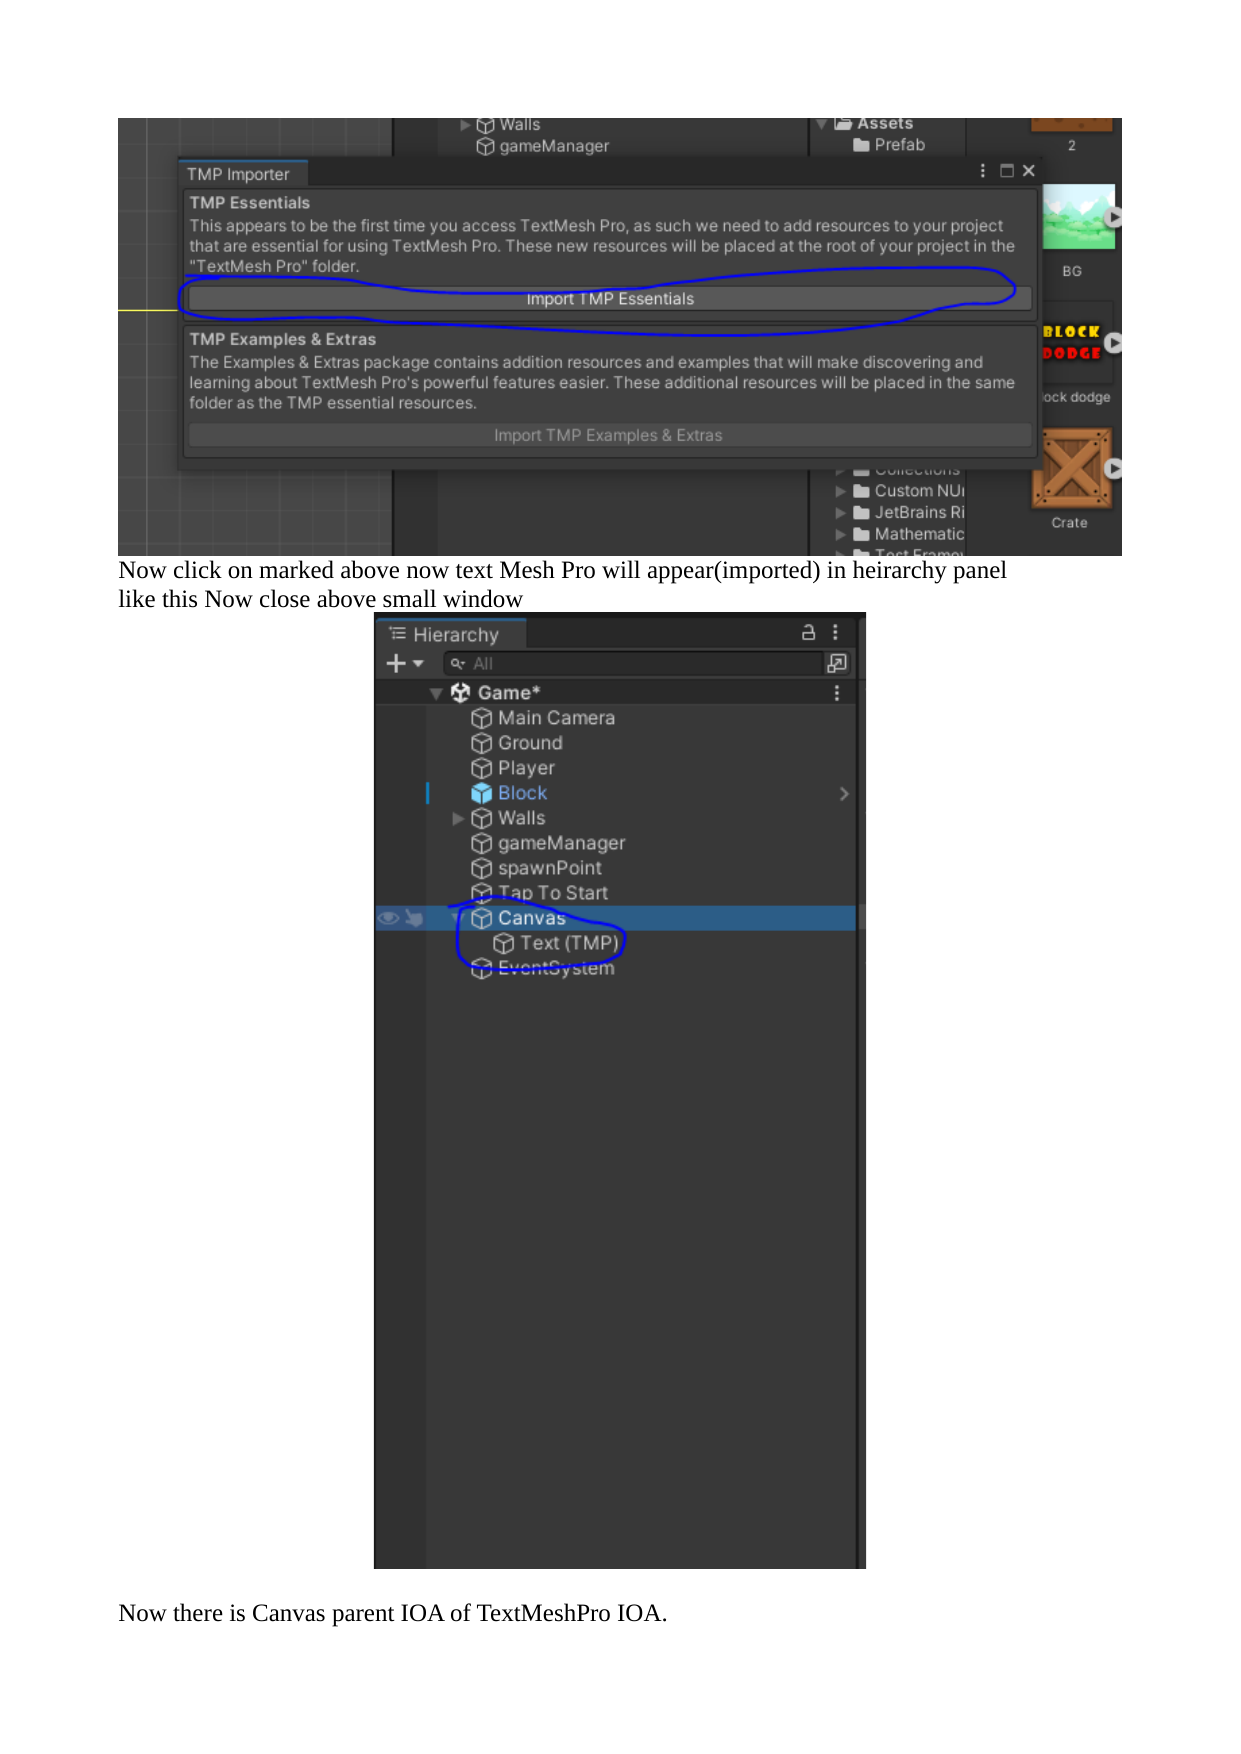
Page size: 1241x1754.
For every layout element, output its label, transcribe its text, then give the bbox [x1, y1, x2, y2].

text like this Now close above small window [118, 584, 1122, 613]
text Now there is Canvas parent IOA of TextMeshPro IOA. [118, 1598, 1122, 1626]
picture [118, 118, 1122, 556]
text Now click on marked above now text Mesh Pro will appear(imported) in heirarchy panel [118, 556, 1122, 584]
picture [373, 612, 867, 1569]
